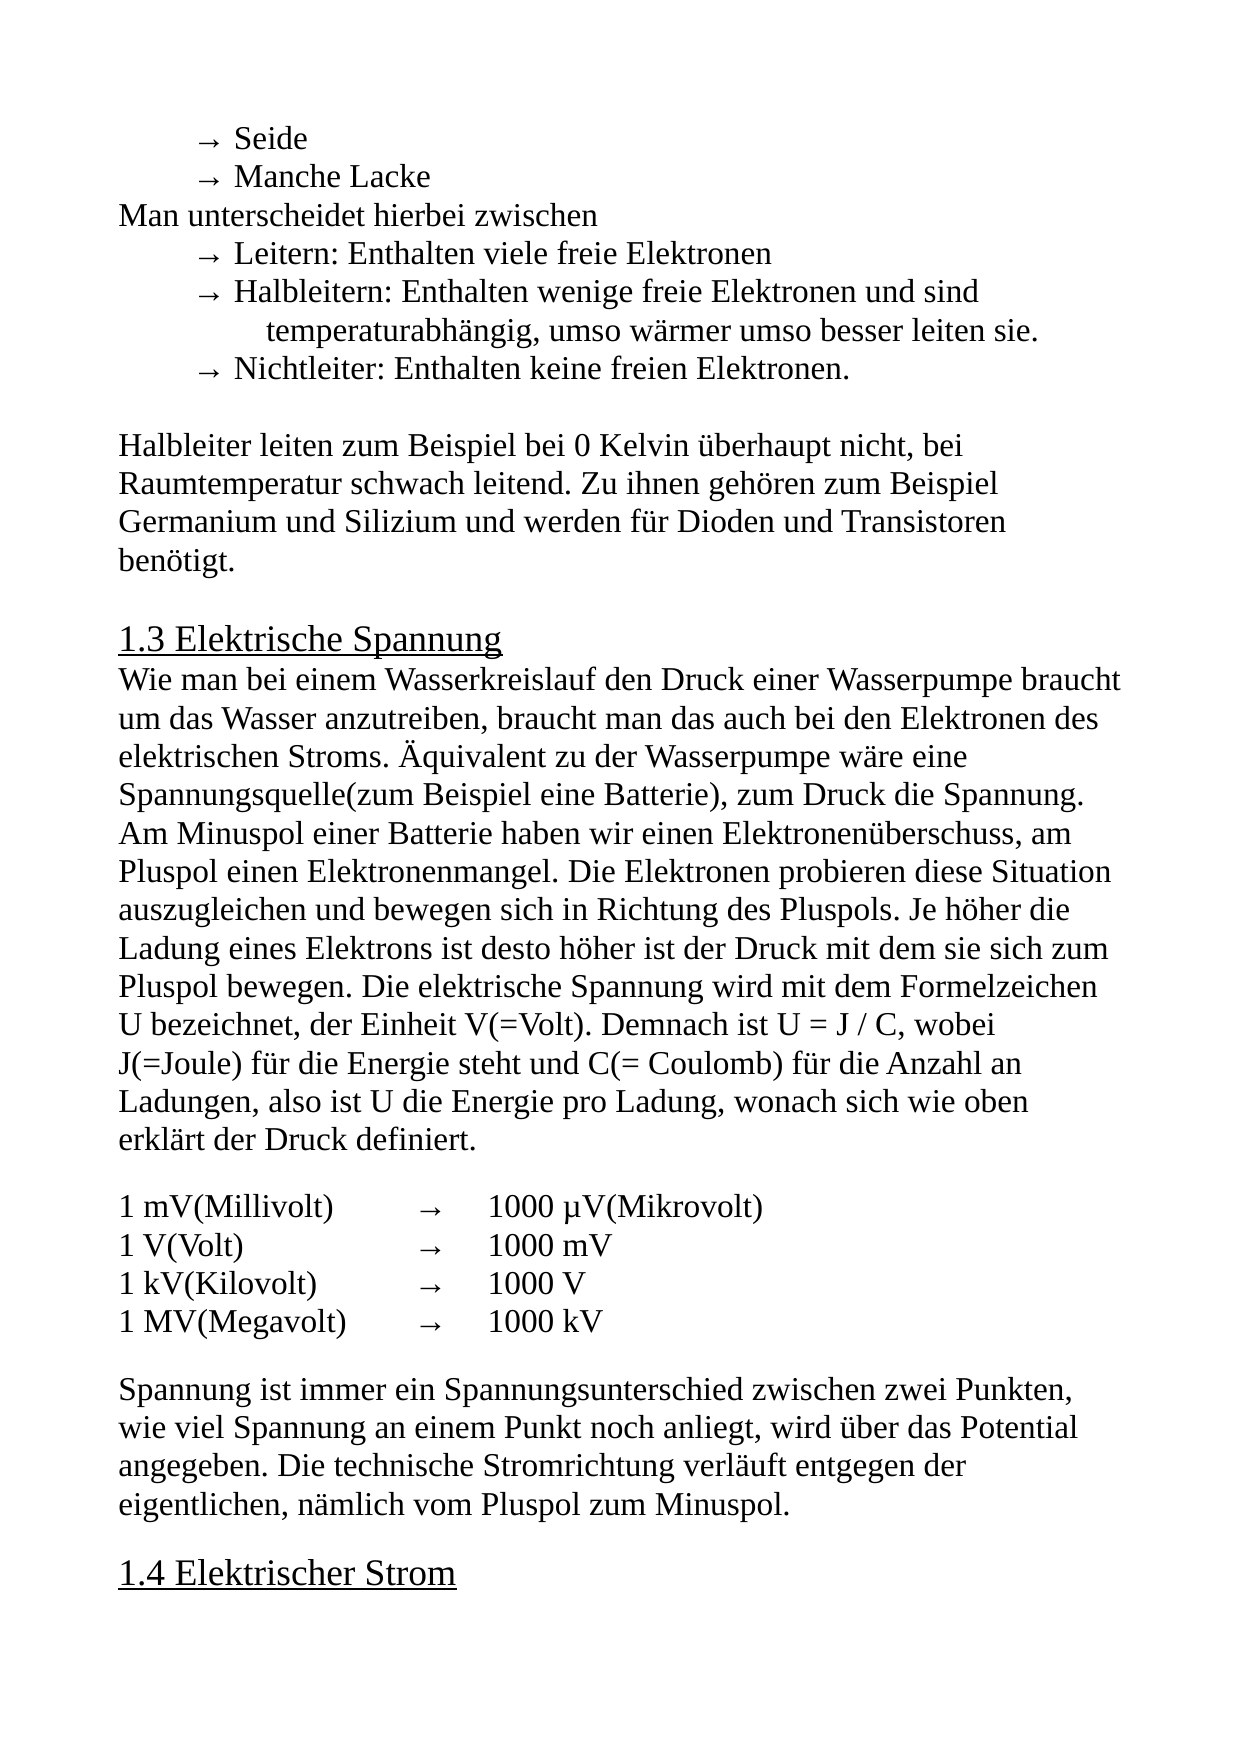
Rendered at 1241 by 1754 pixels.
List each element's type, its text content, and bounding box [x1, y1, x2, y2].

text Man unterscheidet hierbei zwischen [118, 195, 1122, 233]
text 1 V(Volt) → 1000 mV [118, 1225, 1122, 1263]
text → Nichtleiter: Enthalten keine freien Elektronen. [118, 348, 1122, 386]
text 1.3 Elektrische Spannung [118, 616, 1122, 659]
text Halbleiter leiten zum Beispiel bei 0 Kelvin überhaupt nicht, bei Raumtemperatur schwach leitend. Zu ihnen gehören zum Beispiel Germanium und Silizium und werden für Dioden und Transistoren benötigt. [118, 425, 1122, 578]
text Spannung ist immer ein Spannungsunterschied zwischen zwei Punkten, wie viel Spannung an einem Punkt noch anliegt, wird über das Potential angegeben. Die technische Stromrichtung verläuft entgegen der eigentlichen, nämlich vom Pluspol zum Minuspol. [118, 1369, 1122, 1522]
text 1.4 Elektrischer Strom [118, 1551, 1122, 1594]
text → Manche Lacke [118, 156, 1122, 195]
text Wie man bei einem Wasserkreislauf den Druck einer Wasserpumpe braucht um das Wasser anzutreiben, braucht man das auch bei den Elektronen des elektrischen Stroms. Äquivalent zu der Wasserpumpe wäre eine Spannungsquelle(zum Beispiel eine Batterie), zum Druck die Spannung. Am Minuspol einer Batterie haben wir einen Elektronenüberschuss, am Pluspol einen Elektronenmangel. Die Elektronen probieren diese Situation auszugleichen und bewegen sich in Richtung des Pluspols. Je höher die Ladung eines Elektrons ist desto höher ist der Druck mit dem sie sich zum Pluspol bewegen. Die elektrische Spannung wird mit dem Formelzeichen U bezeichnet, der Einheit V(=Volt). Demnach ist U = J / C, wobei J(=Joule) für die Energie steht und C(= Coulomb) für die Anzahl an Ladungen, also ist U die Energie pro Ladung, wonach sich wie oben erklärt der Druck definiert. [118, 659, 1122, 1158]
text → Seide [118, 118, 1122, 156]
text → Leitern: Enthalten viele freie Elektronen [118, 233, 1122, 271]
text → Halbleitern: Enthalten wenige freie Elektronen und sind temperaturabhängig, umso wärmer umso besser leiten sie. [118, 271, 1122, 348]
text 1 mV(Millivolt) → 1000 µV(Mikrovolt) [118, 1187, 1122, 1225]
text 1 MV(Megavolt) → 1000 kV [118, 1302, 1122, 1340]
text 1 kV(Kilovolt) → 1000 V [118, 1263, 1122, 1302]
